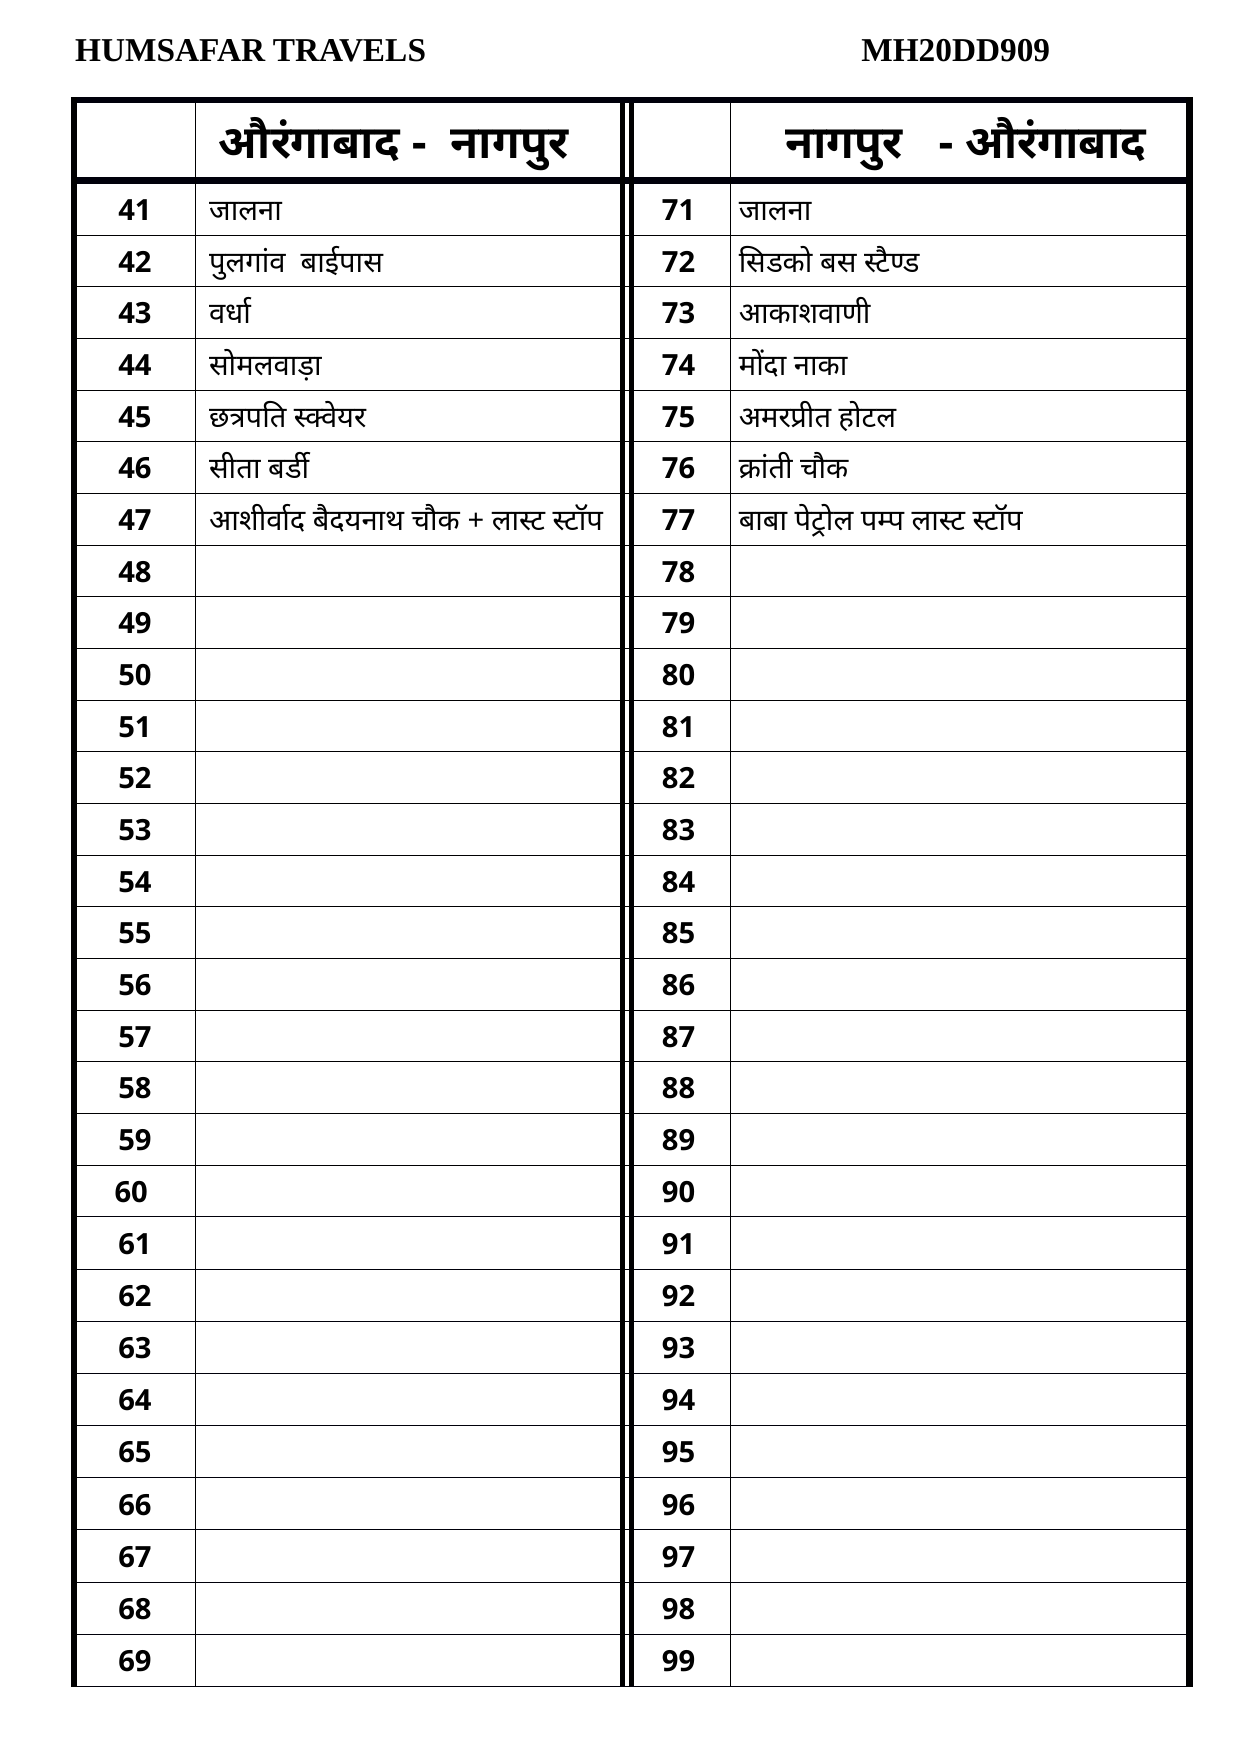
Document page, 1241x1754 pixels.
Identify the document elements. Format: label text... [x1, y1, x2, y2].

table_cell 52 [77, 752, 195, 803]
table_cell 72 [634, 236, 730, 286]
table_cell [731, 546, 1186, 596]
table_cell 91 [634, 1217, 730, 1268]
table_cell [196, 1426, 620, 1477]
table_cell 75 [634, 391, 730, 441]
table_cell 99 [634, 1635, 730, 1686]
table_cell 90 [634, 1166, 730, 1216]
table_cell 86 [634, 959, 730, 1009]
table_cell जालना [196, 184, 620, 234]
table_cell [196, 1478, 620, 1529]
table_cell [196, 907, 620, 958]
table_cell [196, 1011, 620, 1061]
table_cell [731, 752, 1186, 803]
table_cell 84 [634, 856, 730, 906]
table_cell 69 [77, 1635, 195, 1686]
table_cell 45 [77, 391, 195, 441]
table_cell 65 [77, 1426, 195, 1477]
table_cell 59 [77, 1114, 195, 1164]
table_cell [731, 1270, 1186, 1321]
table_cell सीता बर्डी [196, 442, 620, 493]
table_cell 76 [634, 442, 730, 493]
table_header [634, 103, 730, 177]
table_cell 93 [634, 1322, 730, 1373]
table_cell [196, 1530, 620, 1582]
table_cell [196, 1270, 620, 1321]
table_cell 56 [77, 959, 195, 1009]
table_cell [196, 546, 620, 596]
table_cell [196, 804, 620, 854]
table_cell [196, 1062, 620, 1113]
table_cell 54 [77, 856, 195, 906]
table_cell [731, 1011, 1186, 1061]
table_cell 78 [634, 546, 730, 596]
table_cell 83 [634, 804, 730, 854]
table_cell 64 [77, 1374, 195, 1425]
table_cell अमरप्रीत होटल [731, 391, 1186, 441]
table_cell [196, 1635, 620, 1686]
table_cell बाबा पेट्रोल पम्प लास्ट स्टॉप [731, 494, 1186, 544]
table_cell 61 [77, 1217, 195, 1268]
table_cell [731, 1530, 1186, 1582]
table_cell 50 [77, 649, 195, 699]
table_cell [196, 1217, 620, 1268]
table_cell 77 [634, 494, 730, 544]
table_cell [196, 856, 620, 906]
table_cell [196, 1374, 620, 1425]
table_cell जालना [731, 184, 1186, 234]
table_cell 73 [634, 287, 730, 338]
table_cell 55 [77, 907, 195, 958]
table_cell 82 [634, 752, 730, 803]
table_cell 58 [77, 1062, 195, 1113]
table_cell 49 [77, 597, 195, 648]
table_cell [731, 907, 1186, 958]
table_cell [731, 1426, 1186, 1477]
table_cell 81 [634, 701, 730, 751]
table_cell [731, 1635, 1186, 1686]
table_cell 41 [77, 184, 195, 234]
table_cell 87 [634, 1011, 730, 1061]
table_cell 67 [77, 1530, 195, 1582]
table_cell 88 [634, 1062, 730, 1113]
table_cell [196, 1583, 620, 1634]
table_cell [196, 597, 620, 648]
table_cell 47 [77, 494, 195, 544]
table_cell पुलगांव बाईपास [196, 236, 620, 286]
table_cell [731, 1374, 1186, 1425]
table_cell [731, 1478, 1186, 1529]
table_cell 94 [634, 1374, 730, 1425]
table_cell [731, 1217, 1186, 1268]
table_cell [196, 1114, 620, 1164]
table_cell 43 [77, 287, 195, 338]
table_header औरंगाबाद - नागपुर [196, 103, 620, 177]
table_cell [196, 649, 620, 699]
table_cell 62 [77, 1270, 195, 1321]
table_header [77, 103, 195, 177]
table_cell 71 [634, 184, 730, 234]
table_cell [731, 1114, 1186, 1164]
table_cell [731, 597, 1186, 648]
table_cell 57 [77, 1011, 195, 1061]
table_cell आकाशवाणी [731, 287, 1186, 338]
table_cell 89 [634, 1114, 730, 1164]
table_cell [196, 701, 620, 751]
table_cell [196, 959, 620, 1009]
table_cell [731, 1322, 1186, 1373]
table_cell [731, 856, 1186, 906]
table_cell छत्रपति स्क्वेयर [196, 391, 620, 441]
table_cell [731, 804, 1186, 854]
table_cell 92 [634, 1270, 730, 1321]
table_cell वर्धा [196, 287, 620, 338]
table_cell 98 [634, 1583, 730, 1634]
table_cell 68 [77, 1583, 195, 1634]
table_cell [731, 1583, 1186, 1634]
table_cell आशीर्वाद बैदयनाथ चौक + लास्ट स्टॉप [196, 494, 620, 544]
table_cell 96 [634, 1478, 730, 1529]
table_cell 51 [77, 701, 195, 751]
table_cell 85 [634, 907, 730, 958]
table_cell क्रांती चौक [731, 442, 1186, 493]
table_cell 46 [77, 442, 195, 493]
table_cell [731, 959, 1186, 1009]
table_cell मोंदा नाका [731, 339, 1186, 389]
table_cell 44 [77, 339, 195, 389]
table_cell 63 [77, 1322, 195, 1373]
table_cell [196, 1322, 620, 1373]
table_cell सोमलवाड़ा [196, 339, 620, 389]
table_cell 97 [634, 1530, 730, 1582]
table_cell [731, 701, 1186, 751]
table_cell [731, 1166, 1186, 1216]
table_cell 42 [77, 236, 195, 286]
table_cell सिडको बस स्टैण्ड [731, 236, 1186, 286]
table_cell 79 [634, 597, 730, 648]
table_header नागपुर - औरंगाबाद [731, 103, 1186, 177]
table_cell 74 [634, 339, 730, 389]
table_cell 53 [77, 804, 195, 854]
table_cell 60 [77, 1166, 195, 1216]
table_cell [731, 1062, 1186, 1113]
table_cell 95 [634, 1426, 730, 1477]
table_cell [196, 752, 620, 803]
table_cell 48 [77, 546, 195, 596]
table_cell [731, 649, 1186, 699]
table_cell 80 [634, 649, 730, 699]
table_cell [196, 1166, 620, 1216]
table_cell 66 [77, 1478, 195, 1529]
